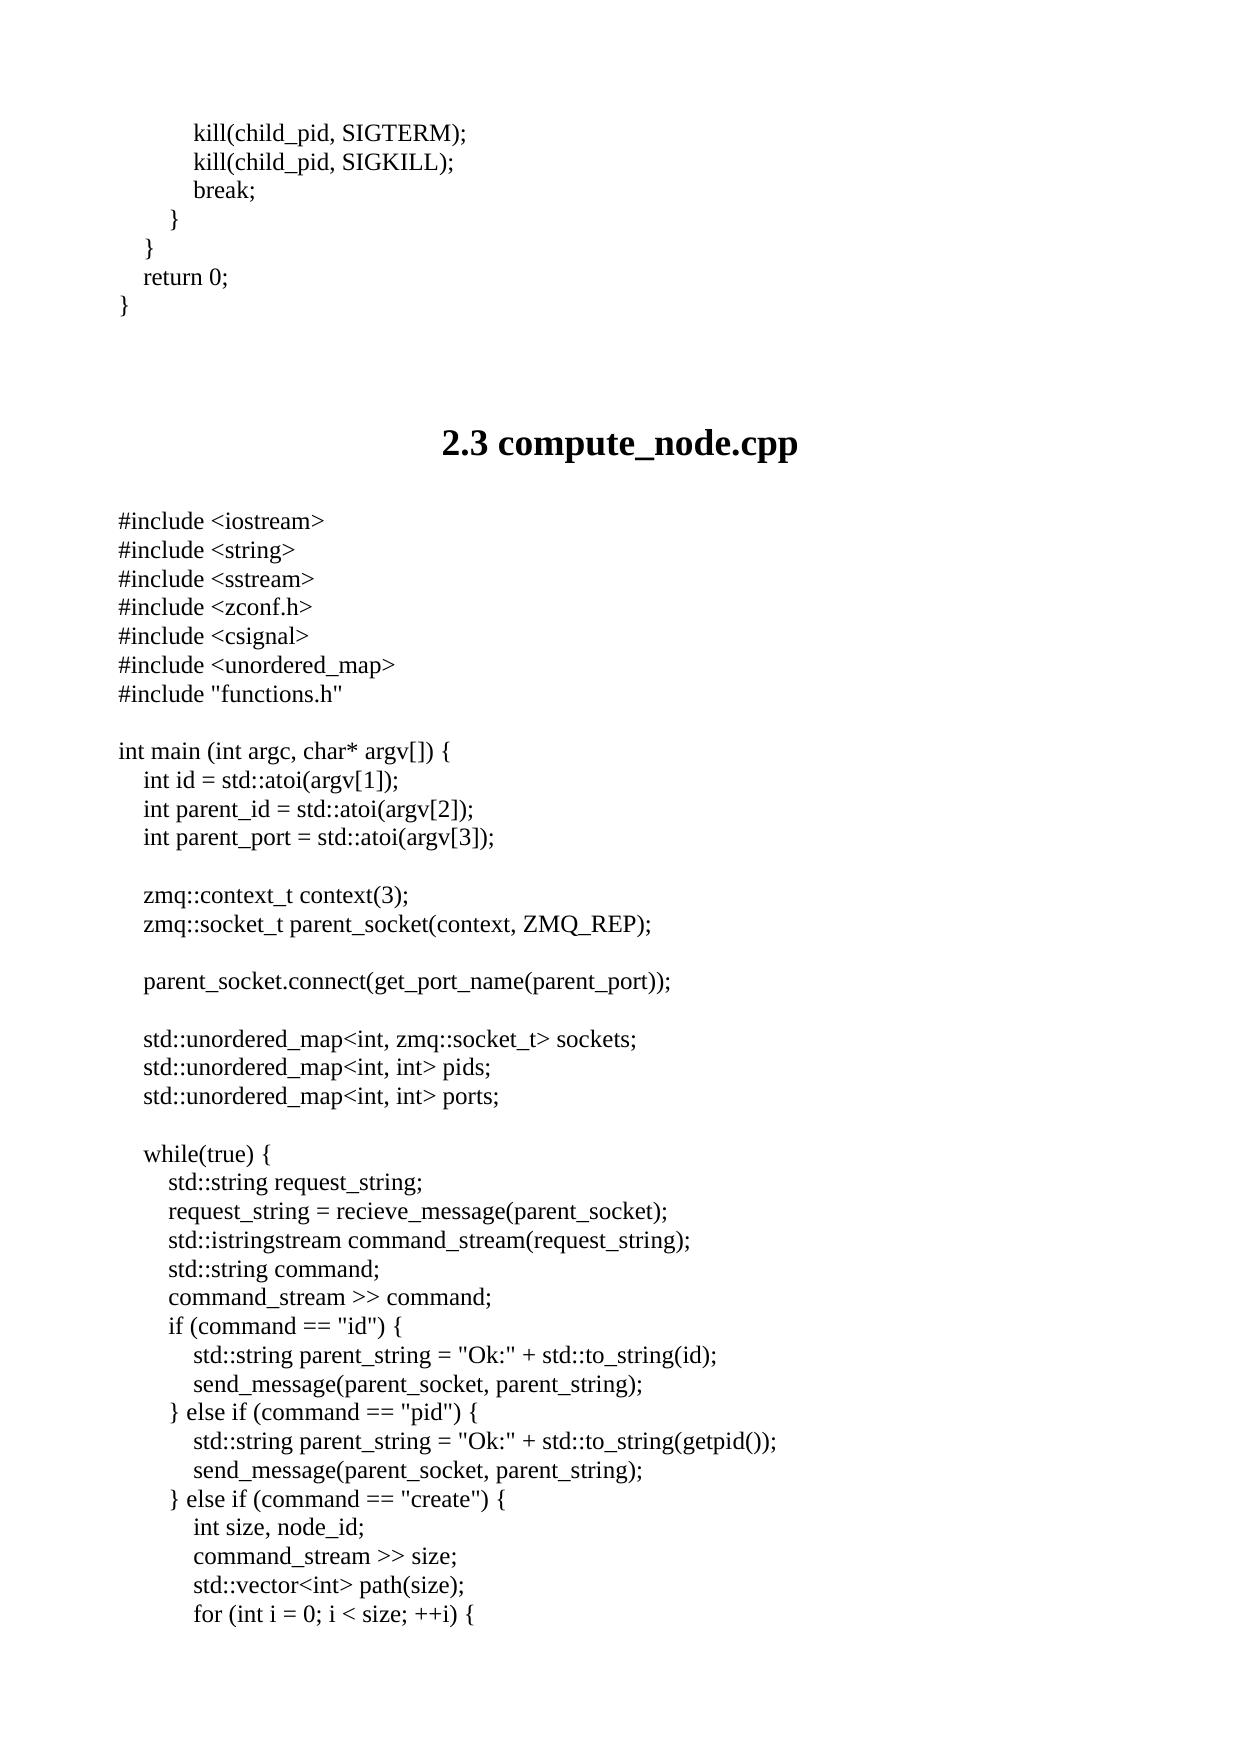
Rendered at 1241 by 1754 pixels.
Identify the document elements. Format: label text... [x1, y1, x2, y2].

text kill(child_pid, SIGKILL); [118, 147, 1122, 176]
text } [118, 204, 1122, 233]
text #include <zconf.h> [118, 592, 1122, 621]
text } [118, 233, 1122, 262]
text zmq::context_t context(3); [118, 880, 1122, 909]
text std::istringstream command_stream(request_string); [118, 1225, 1122, 1254]
text 2.3 compute_node.cpp [118, 420, 1122, 463]
text while(true) { [118, 1139, 1122, 1167]
text std::unordered_map<int, int> ports; [118, 1081, 1122, 1110]
text #include <sstream> [118, 564, 1122, 592]
text int id = std::atoi(argv[1]); [118, 765, 1122, 794]
text std::string parent_string = "Ok:" + std::to_string(getpid()); [118, 1426, 1122, 1455]
text break; [118, 176, 1122, 204]
text command_stream >> size; [118, 1541, 1122, 1570]
text } else if (command == "pid") { [118, 1397, 1122, 1426]
text } [118, 291, 1122, 319]
text int parent_id = std::atoi(argv[2]); [118, 794, 1122, 822]
text command_stream >> command; [118, 1282, 1122, 1311]
text std::unordered_map<int, int> pids; [118, 1052, 1122, 1081]
text for (int i = 0; i < size; ++i) { [118, 1599, 1122, 1627]
text std::unordered_map<int, zmq::socket_t> sockets; [118, 1024, 1122, 1052]
text std::string request_string; [118, 1167, 1122, 1196]
text int main (int argc, char* argv[]) { [118, 736, 1122, 765]
text #include <csignal> [118, 621, 1122, 650]
text kill(child_pid, SIGTERM); [118, 118, 1122, 147]
text std::string parent_string = "Ok:" + std::to_string(id); [118, 1340, 1122, 1369]
text #include <iostream> [118, 506, 1122, 535]
text #include <unordered_map> [118, 650, 1122, 679]
text #include <string> [118, 535, 1122, 564]
text return 0; [118, 262, 1122, 291]
text std::vector<int> path(size); [118, 1570, 1122, 1599]
text send_message(parent_socket, parent_string); [118, 1369, 1122, 1397]
text #include "functions.h" [118, 679, 1122, 707]
text parent_socket.connect(get_port_name(parent_port)); [118, 966, 1122, 995]
text int size, node_id; [118, 1512, 1122, 1541]
text if (command == "id") { [118, 1311, 1122, 1340]
text send_message(parent_socket, parent_string); [118, 1455, 1122, 1484]
text } else if (command == "create") { [118, 1484, 1122, 1512]
text request_string = recieve_message(parent_socket); [118, 1196, 1122, 1225]
text zmq::socket_t parent_socket(context, ZMQ_REP); [118, 909, 1122, 937]
text std::string command; [118, 1254, 1122, 1282]
text int parent_port = std::atoi(argv[3]); [118, 822, 1122, 851]
